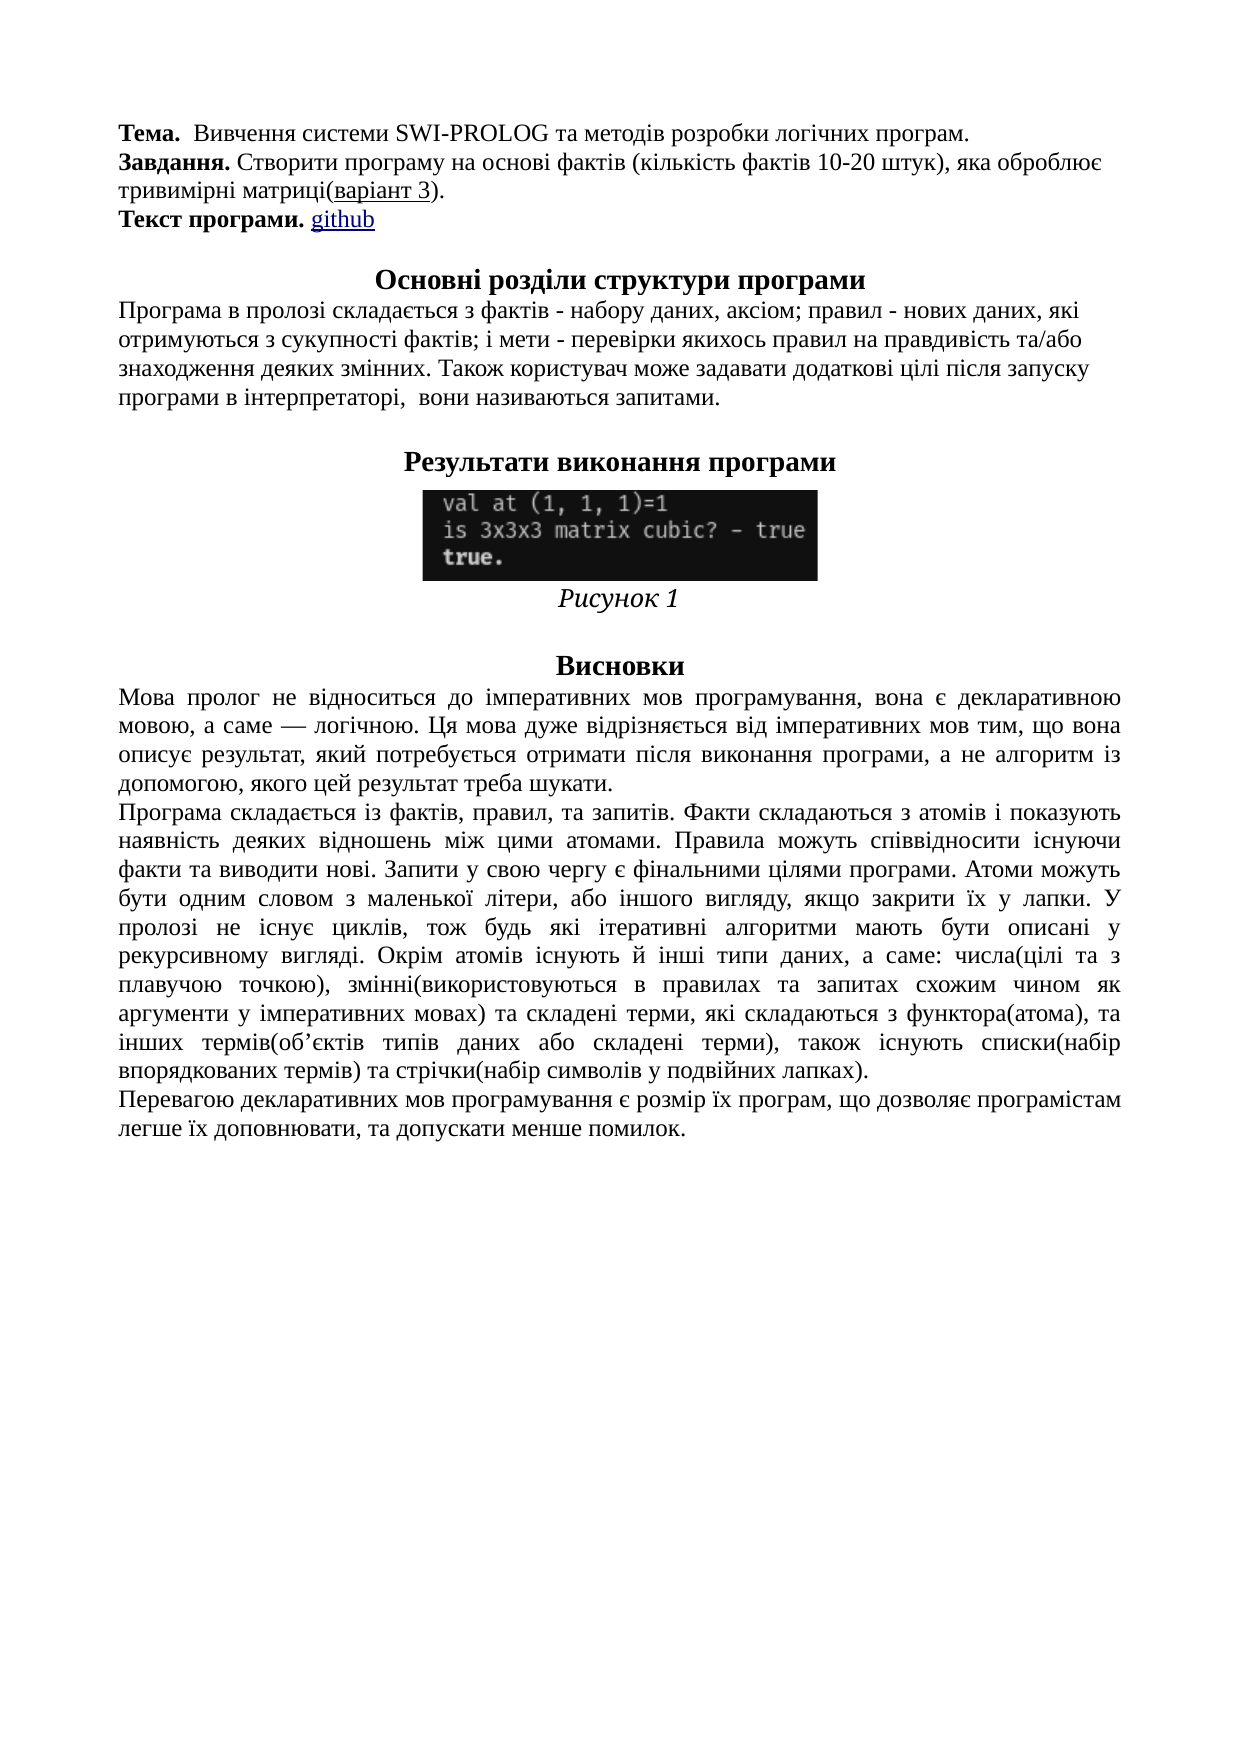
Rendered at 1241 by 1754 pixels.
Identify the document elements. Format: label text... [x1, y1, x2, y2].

text Результати виконання програми [118, 444, 1122, 477]
picture [422, 490, 818, 581]
text Програма в пролозі складається з фактів - набору даних, аксіом; правил - нових даних, які отримуються з сукупності фактів; і мети - перевірки якихось правил на правдивість та/або знаходження деяких змінних. Також користувач може задавати додаткові цілі після запуску програми в інтерпретаторі, вони називаються запитами. [118, 295, 1122, 410]
text Завдання. Створити програму на основі фактів (кількість фактів 10-20 штук), яка оброблює тривимірні матриці(варіант 3). [118, 147, 1122, 204]
text Основні розділи структури програми [118, 262, 1122, 295]
text Висновки [118, 648, 1122, 682]
text Програма складається із фактів, правил, та запитів. Факти складаються з атомів і показують наявність деяких відношень між цими атомами. Правила можуть співвідносити існуючи факти та виводити нові. Запити у свою чергу є фінальними цілями програми. Атоми можуть бути одним словом з маленької літери, або іншого вигляду, якщо закрити їх у лапки. У пролозі не існує циклів, тож будь які ітеративні алгоритми мають бути описані у рекурсивному вигляді. Окрім атомів існують й інші типи даних, а саме: числа(цілі та з плавучою точкою), змінні(використовуються в правилах та запитах схожим чином як аргументи у імперативних мовах) та складені терми, які складаються з функтора(атома), та інших термів(об’єктів типів даних або складені терми), також існують списки(набір впорядкованих термів) та стрічки(набір символів у подвійних лапках). [118, 797, 1122, 1084]
text Рисунок 1 [422, 581, 818, 615]
text Перевагою декларативних мов програмування є розмір їх програм, що дозволяє програмістам легше їх доповнювати, та допускати менше помилок. [118, 1084, 1122, 1142]
text Текст програми. github [118, 204, 1122, 233]
text Тема. Вивчення системи SWI-PROLOG та методів розробки логічних програм. [118, 118, 1122, 147]
text Мова пролог не відноситься до імперативних мов програмування, вона є декларативною мовою, а саме — логічною. Ця мова дуже відрізняється від імперативних мов тим, що вона описує результат, який потребується отримати після виконання програми, а не алгоритм із допомогою, якого цей результат треба шукати. [118, 682, 1122, 797]
